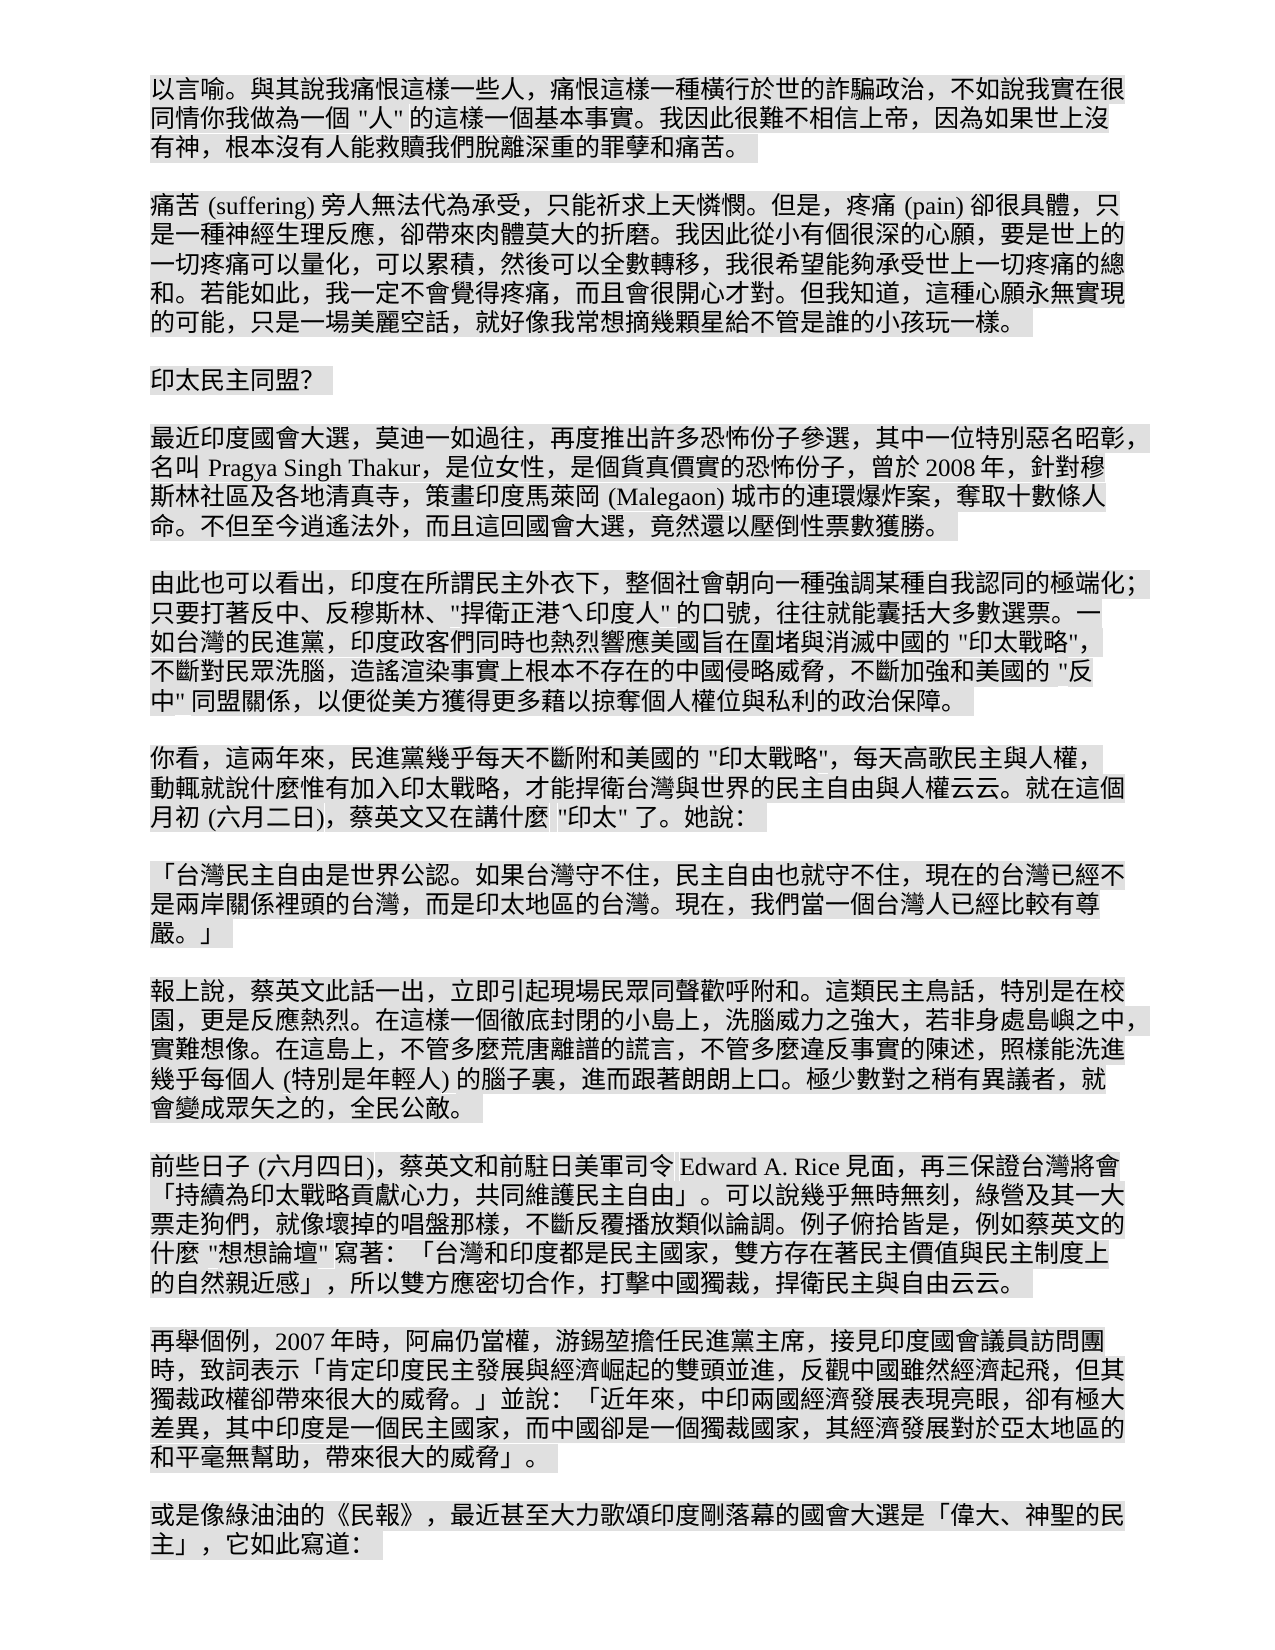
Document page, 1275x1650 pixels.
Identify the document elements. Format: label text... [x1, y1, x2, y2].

text 卡韓政變 (89)：印度大選啟示錄 陳真 2019. 06. 20. 一篇報導 底下是前天 (6月18日) 聯合報的新聞，標題是："民主失靈？世界最大民主國家逾4成國會議員是刑事犯"。報導指出： 「印度總理莫迪的人民黨，在近日的國會大選中獲得歷史性勝利，但同時也暴露出金錢、權力和政治人物操守問題對於這個世界最大民主國家的影響。據美聯社報導，本屆下議院議員中，43%面臨刑事訴訟，超過四分之一的議員涉及性侵、謀殺或謀殺未遂。 這些議員仍可就任，因為還沒被定罪。印度司法體系積壓了大約三千萬宗案件，審判過程經常拖延數十年。當涉案議員被問到涉及的官司時，總是宣稱遭政敵誣陷。 儘管莫迪2014年競選時誓言清除貪腐，但問題似乎愈來愈糟。從1960年代起，一些印度政治人物開始和黑道掛勾，取得資金和選票。黑道人物有樣學樣，乾脆自己投身政治。檢調官員在選戰期間起出大量賄選財物，總價值高達5億美元，包括1.2億美元的現金，是2014年查獲金額的3倍。 選舉花費愈來愈高，變相鼓勵財力雄厚的黑道人物投入政治。新德里的「媒體研究中心」統計，今年印度各政黨和候選人總共花費86.5億美元打選戰，比5年前高出一倍，一般人根本沒有從政的財力。 分析家表示，另一個貪腐的關鍵原因是印度政黨獲得資助的方式。印度政黨允許接受外國資金，任何公司都可以捐贈任意金額給任何政黨、個人或團體；公司還可以透過選舉債券匿名捐款。捐助者不需公開他們捐助哪個政黨，政黨也不用公開資金來源。」 看見台灣 從印度身上，你就能看見台灣。台灣的假民主真黑金體制及美帝殖民主義之可怕程度如果是1，那麼印度恐怕就是1000 (我們該因此感到慶幸嗎？)。程度雖不同，但本質同一。 一如台海兵戰風險，印度很可能會是中國日後一個具有挑釁實力的心腹大患。2005年，美國國家情報委員會 (National Intelligence Council) 出版一本 "型塑全球未來" (Mapping the Global Future: Report of the National Intelligence Council's 2020 Project) 的研究報告： https://amzn.to/2WSjSeW 這書開宗明義指出： Why India's Relations with the United States and China Will Shape the World in the Twenty-first Century? The likely emergence of China and India as new major global players—similar to the rise of Germany in the 19th century and America in the 20th century—will transform the geopolitical landscape, with impacts potentially as dramatic as those of the previous two centuries. (為何印度和中國與美國的關係將決定 21世紀的面貌？中、印兩國的崛起，成為全球政治新玩家--這很像德國與美國分別在十九世紀和二十世紀的崛起--終將改變地緣政治的風貌，一如前兩個世紀那般影響深遠且戲劇化。) 不過，這部份不是我現在要說的。我只是想說，台灣不會僅僅只是台灣，不會僅僅只是一個島嶼的現在與未來，而是一整個世界局勢的一部份，一個棋子。這棋子究竟能有多少自主作為，究竟如何趨吉避凶抑或放任豺狼橫行，也許將深深影響島嶼居民好幾代人的命運。 因為美國擺明衝著中國而來的 "重返亞洲" 與 "印太戰略"，我對印度向來十分關注，從而也略微有點了解，一直想寫些東西，但千言萬語寫不完，不知從何說起。當主流媒體近乎完全消音或扭曲某些事時，你若提起，哪怕只是提起一些基本事實與普通常識，人們聽在耳裏，也許就會像聽到什麼陰謀論或偏激言論或天方夜譚那樣不足採信。不過，事實就是事實。我所知道的，恐怕都還遠遠不及黑暗事實的千百分之一。 從莫迪說起 就從最近在印度國會大選中再度大獲全勝的印度總理莫迪 (Narendra Modi) 說起吧。莫迪出身 Rashtriya Swayamsevak Sangh (印度國民志願服務團)，簡稱 RSS，是一個鼓吹暴力的印度教準軍事極右組織，視穆斯林為敵，宣揚印度教民族主義，其成員從年幼起便訓練使用刀劍棍棒，灌輸仇視異教徒之思想，屢次發動針對穆斯林之流血衝突，旨在追求建立一個具有極端排它性的 "印度教的印度"，認為那才是 "正港ㄟ印度人" 。泰戈爾曾把這樣一種意識形態斥之為印度種種痛苦問題的 "根源"，指其傷害印度甚鉅。 莫迪一方面是RSS成員，其所屬的 "印度人民黨" (Bharatiya Janata Party，簡稱 BJP)，就是在 RSS 的支持下成立，兩者成員重疊，系出同源，沆瀣一氣，屬 RSS 的政治側翼，而 "世界印度教議會" (簡稱 VHP) 則屬 RSS 的宗教分支，裏頭的 Bajrang Dal (我不知道中文怎麼翻譯) 則是負責武裝攻擊的百萬青年軍。 當年暗殺甘地的兇手，就是 RSS 的成員，至今仍被該組織視為 "印度人的英雄"；種種親美反中、仇視穆斯林的基本論調與熱血沸騰，跟台灣十分相似，動不動就是 "咱勇敢ㄟ印度人"，強調什麼 "正港ㄟ印度人"，排斥所謂外來者。差別只是在於台灣仇中反華但不反穆斯林，也不搞大屠殺。 一如人權紀錄極端可怕的沙烏地阿拉伯是美國所領導的 "民主世界" 成員，印度亦然，它是美國反中的忠實盟友。因此，哪怕它如何瘋狂違反人權，如何姦殺擄掠，如何虐殺異己，如何大規模挑起宗教血腥衝突與仇恨，照樣還是民主世界發光發亮的所謂 "民主燈塔"。 對此你不覺得很離譜嗎？千百倍於中國的人權惡行，卻不為世人所知，而中國的一點雞毛蒜皮小事，比方說根本一點問題也沒有的逃犯條例，卻硬是被西方主流媒體給抹黑得好像什麼人人得而誅之的世界巨大恐怖罪行。 各位整天跟著吶喊自由民主的蠢血沸騰者，不妨把熱血降一下火，不妨先冷靜地細細思量並深入了解所謂民主國家、民主友人、民主世界以及所謂獨裁國家等等等，究竟是什麼樣的真實樣貌，然後再來熱血沸騰也不遲。 阿基米德有句名言說，"給我一個支點，我就能撐起一個地球"。我也有個名言：給我一個主流媒體，我保證能讓你隨時莫名其妙就熱血沸騰。 事實上，莫迪因為鼓吹暴力，屢屢挑起族群血腥衝突事件，許多國際人權機構呼籲將他繩之以法，過去曾遭美國禁止入境，禁令長達九年。可是，當他聲勢鵲起、選上總理後，這位曾經主導一場針對穆斯林的大屠殺、導致兩千多人死亡及十五萬人流離失所的恐怖份子，竟然一夕之間就不恐怖了，變成 "民主同盟" 了。 印度版二二八事件 話說2001年，莫迪擔任印度古吉拉特邦 (Gujarat) 的首長。這地方就是甘地的誕生地。隔年 (2002年) 的2月27日，當地一輛火車莫名起火燃燒，導致車上五十八名印度教徒死亡。至於火苗從何而來，始終缺乏證據。但是，莫迪所領導的地方政府卻一口咬定是穆斯林所為。案發隔天 (2月28日)，莫迪以首長身份帶頭上街抬棺送葬，下令明訂 228 為 "哀悼日"，旋即發動印度版的二二八事件，血洗穆斯林。 一如緬甸軍方之屠殺羅興亞人，莫迪所領導的古吉拉特邦政府及警察，不但不制止屠殺，反而提供暴民各項協助與情資，包括提供人員清單與地址，鼓動暴民血洗穆斯林家庭，甚至抓捕企圖逃走的穆斯林難民，把他們交到暴民手上，任其殺戮、強姦。 諸多證據指向一項疑慮：亦即這個暴民屠殺事件是否有可能籌畫已久，而非臨時起意？比方說，一些穆斯林商店事發前數周就已耳聞風聲，為了安全起見，早已更換招牌，避免被指認穆斯林身份，但依舊遭到暴民極其精準且迅速的洗劫、屠殺與強姦。 恐怖大屠殺持續長達數月之久。根據國際特赦組織和人權觀察組織的各種調查報告與新聞稿，共有兩千多人死亡，傷者無數，數萬個穆斯林家庭被燒毀，大約十五萬人失去家園。許多暴民就是 RSS、印度人民黨 (BJP) 或 "世界印度教議會" (VHP) 的成員。 事件至今已17年，除了零星幾位個案極其緩慢的司法樣板作業外，沒有任何兇手受到法律制裁。十年後 (2012年)，根據國際特赦組織的報告，仍有兩萬多名當年受害者棲居帳蓬，無家可歸，卻旋即遭到印度政府的驅離。 有一本書叫做 "IN SPITE OF THE GODS：THE STRANGE RISE OF MODERN INDIA"，作者叫 EDWARD LUCE，是美國 "金融時報" 的資深記者，於暴亂事件前後那幾年 (2001-2005) 派駐印度。這裏可以下載全書： https://bit.ly/2WTSrRK 書中有一章，簡略描述了屠殺經過。我約略轉述其中幾段 (158頁至160頁) 如下： "2002年，發生在古吉拉特邦的的高德拉（Godhra）暴亂屠殺，事實上直接延續1992年 (印度古城) 阿約提亞 (Ayodhya) 的清真寺被人民黨 (BJP) 所發動的暴民鏟平事件，至於2002年2月27日的高德拉火燒車事件，導致五十八名隸屬 VHP 的印度教徒之死亡，則是一個導火線。 這些印度教徒此行的任務之一，就是要求印度政府在被摧毀的清真寺土地上改建印度教寺廟。高德拉火車站附近有個人口眾多的穆斯林社區，許多居民就在火車站當小販或苦力以維持生計。他們表明，過去數周來經常遭到印度教徒的辱罵與挑釁。 印度政府對事件進行了調查，仍無法找到車廂著火原因。但是莫迪所領導的地方政府，卻在事件後逕自宣布228為哀悼日，並且在古吉拉特邦最大的城市街道上為死者送葬，公然煽動暴力，於是數千名印度教徒旋即包圍了城市中每個穆斯林社區，發動攻擊。 血腥證詞 暴亂殺戮方興未艾之際，莫迪發表談話，指稱這場暴亂屠殺只是一種「很自然」的反應，並引用牛頓第三定律說，「每一個力量，都會引起一個具有同等力道的反作用力」。這話無異鼓勵更多殺戮。問題是，莫迪所鼓動的所謂「反作用力」卻完全不成比例。在莫迪的鼓動下，一波波更加殘暴的血腥殺戮迅即在整個城邦蔓延開來，許多目擊者留下證詞，一些血腥場面也被電視鏡頭記錄下來。 其中，最令人髮指的是暴徒們傷害穆斯林婦女和兒童的方式。暴徒們往往聚眾輪姦婦女，事後便把煤油灌進婦女及兒童的喉嚨，用點燃的火柴引發烈火，數百人就站在一旁雀躍歡呼，欣賞這奇特且令人毛骨悚然的屠殺婦孺與小孩的方式。暴徒們以此虐殺方式，做為一種報復性的殺戮儀式。 暴徒們還會刻意把受害婦孺與小孩的男性家庭成員全數拖到火刑現場，逼迫他們親眼目睹妻子兒女的喉嚨被灌入媒油活活燒死的痛苦慘狀，然後接著再把這些男性也一一凌虐至死。 這一切暴行顯然早有預謀，因為暴亂者手上居然擁有平常人無法取得的官方選舉人名冊，藉以在混合社區裏頭迅速揪出穆斯林家庭。暴徒們同時也能準確無誤地找出穆斯林商鋪，儘管這些店家早有預警，早已改用印度教名字的店面招牌，卻依然難逃毒手。凡此種種，包括暴徒們屠殺的形式及超高效率，在在指明此一暴亂屠殺事件似乎早有預謀。 另一方面，警察在這場暴亂殺戮中所扮演的角色亦同樣令人震驚。他們對眼前發生的姦殺擄掠不但袖手旁觀，甚至還充當暴徒們的幫手，例如提供當地穆斯林家庭的住址，並且把企圖逃亡的穆斯林難民抓回來，交由暴徒處置。印度國內的人權團體及諸多國際人權組織都曾對此一事件開展大規模調查，充足的證據顯示，古吉拉特邦的警察收到上頭指示，不要阻止血腥暴力。 一位穆斯林婦女在一次司法調查中提出證詞，她說： 「暴徒們抓住我的丈夫，先是用劍往他頭上砍了兩下，然後把汽油澆在他的眼睛上，活活把他燒死。我的小姑則是被拖去剝光了衣服供人強姦，當時她的懷裏還抱著一個三月大的小嬰兒。強姦之後，暴徒們就把汽油澆在她身上，點火燒死，並且把嬰兒也丟入火堆中活活焚燒。 我的婆婆年邁無法爬樓梯，因此她和一個四歲的孫子就留在一樓。婆婆告訴他們說，儘管拿走所有的金錢和珠寶，求你們放過孩子。他們確實把錢財全拿走了，但仍然還是點火把孩子活活燒死。社區的少女們全被剝光了衣服，先是輪姦，然後也一一焚燒至死。警察就在現場觀看，他們全是暴徒的幫兇。」 以上只是許多人權組織所記錄的數百份目擊者證詞之一。事件中，警方卻不願接受受害者的報案，也不願為他們做筆錄。" 即便在如此殘暴的血腥事件後，莫迪依舊公開表示： 「穆斯林是我邦的外來者，同時也是我們的敵人以及社會潛在的恐怖份子。穆斯林如果想要在此過上一個和平安定的生活，就必須對印度文化俯首稱臣，並且應該平靜地接受你們的次等國民地位。而且，倘若膽敢再發生對印度教徒的攻擊事件，那麼，等待穆斯林的，將會是更加殘酷恐怖的報復。」 痛苦與疼痛 以上是 "IN SPITE OF THE GODS：THE STRANGE RISE OF MODERN INDIA" 這書裏頭的一小段資料記載。整個惡行泯滅人性，罄竹難書。每次想到這類事情，心裏的悲痛，難以言喻。與其說我痛恨這樣一些人，痛恨這樣一種橫行於世的詐騙政治，不如說我實在很同情你我做為一個 "人" 的這樣一個基本事實。我因此很難不相信上帝，因為如果世上沒有神，根本沒有人能救贖我們脫離深重的罪孽和痛苦。 痛苦 (suffering) 旁人無法代為承受，只能祈求上天憐憫。但是，疼痛 (pain) 卻很具體，只是一種神經生理反應，卻帶來肉體莫大的折磨。我因此從小有個很深的心願，要是世上的一切疼痛可以量化，可以累積，然後可以全數轉移，我很希望能夠承受世上一切疼痛的總和。若能如此，我一定不會覺得疼痛，而且會很開心才對。但我知道，這種心願永無實現的可能，只是一場美麗空話，就好像我常想摘幾顆星給不管是誰的小孩玩一樣。 印太民主同盟？ 最近印度國會大選，莫迪一如過往，再度推出許多恐怖份子參選，其中一位特別惡名昭彰，名叫 Pragya Singh Thakur，是位女性，是個貨真價實的恐怖份子，曾於2008年，針對穆斯林社區及各地清真寺，策畫印度馬萊岡 (Malegaon) 城市的連環爆炸案，奪取十數條人命。不但至今逍遙法外，而且這回國會大選，竟然還以壓倒性票數獲勝。 由此也可以看出，印度在所謂民主外衣下，整個社會朝向一種強調某種自我認同的極端化；只要打著反中、反穆斯林、"捍衛正港ㄟ印度人" 的口號，往往就能囊括大多數選票。一如台灣的民進黨，印度政客們同時也熱烈響應美國旨在圍堵與消滅中國的 "印太戰略"，不斷對民眾洗腦，造謠渲染事實上根本不存在的中國侵略威脅，不斷加強和美國的 "反中" 同盟關係，以便從美方獲得更多藉以掠奪個人權位與私利的政治保障。 你看，這兩年來，民進黨幾乎每天不斷附和美國的 "印太戰略"，每天高歌民主與人權，動輒就說什麼惟有加入印太戰略，才能捍衛台灣與世界的民主自由與人權云云。就在這個月初 (六月二日)，蔡英文又在講什麼 "印太" 了。她說： 「台灣民主自由是世界公認。如果台灣守不住，民主自由也就守不住，現在的台灣已經不是兩岸關係裡頭的台灣，而是印太地區的台灣。現在，我們當一個台灣人已經比較有尊嚴。」 報上說，蔡英文此話一出，立即引起現場民眾同聲歡呼附和。這類民主鳥話，特別是在校園，更是反應熱烈。在這樣一個徹底封閉的小島上，洗腦威力之強大，若非身處島嶼之中，實難想像。在這島上，不管多麼荒唐離譜的謊言，不管多麼違反事實的陳述，照樣能洗進幾乎每個人 (特別是年輕人) 的腦子裏，進而跟著朗朗上口。極少數對之稍有異議者，就會變成眾矢之的，全民公敵。 前些日子 (六月四日)，蔡英文和前駐日美軍司令Edward A. Rice見面，再三保證台灣將會「持續為印太戰略貢獻心力，共同維護民主自由」。可以說幾乎無時無刻，綠營及其一大票走狗們，就像壞掉的唱盤那樣，不斷反覆播放類似論調。例子俯拾皆是，例如蔡英文的什麼 "想想論壇" 寫著：「台灣和印度都是民主國家，雙方存在著民主價值與民主制度上的自然親近感」，所以雙方應密切合作，打擊中國獨裁，捍衛民主與自由云云。 再舉個例，2007年時，阿扁仍當權，游錫堃擔任民進黨主席，接見印度國會議員訪問團時，致詞表示「肯定印度民主發展與經濟崛起的雙頭並進，反觀中國雖然經濟起飛，但其獨裁政權卻帶來很大的威脅。」並說：「近年來，中印兩國經濟發展表現亮眼，卻有極大差異，其中印度是一個民主國家，而中國卻是一個獨裁國家，其經濟發展對於亞太地區的和平毫無幫助，帶來很大的威脅」。 或是像綠油油的《民報》，最近甚至大力歌頌印度剛落幕的國會大選是「偉大、神聖的民主」，它如此寫道： 「當今的獨裁中國政權，已經不只是禍害自己的國民而已，它正迅速地用其巨額金錢滲透、摧毀全世界的民主和經濟體制！獨裁政權的經濟越發達，越對自由世界構成威脅，只有像印度這種民主體制下的大國經濟發展，才能促使世界經濟的良性發展和競爭。印度人民用選舉來捍衛自己神聖的權利，其智慧遠超中國的御用文人們。僅僅這一點，就是偉大的印度，偉大的印度人民！絕對超過中國，超過中國人！」 我常納悶，這究竟是無知還是無恥？真的有人這麼無知嗎？還是無恥透了頂？並且以為大家全是腦殘或不識字？所以隨便他們胡扯瞎掰？ 你知道印度選舉是怎麼選的嗎？特別是莫迪的印度人民黨 (BJP)，更是惡行昭彰，暴力橫行；造謠抹黑及全面性的假新聞及做票那就不用說了，基本上就是一種槍口下的選舉：暴力私刑不斷，跺手跺腳、法外處決、綁架殺人，性侵婦孺，各種威脅恐嚇，罄竹難書。看你是要命還是要自主投票？稍有不慎，小命難保。至於買票賄選或期約賣官等等等，基本上就是一種選舉常態。 人民的一般生活更是無端困苦，財富全被政客與財團掠奪。舉個例，各位去過印度就知道，你必須隨時買瓶裝水或礦泉水喝，否則健康難保，因為水源太髒太可怕了。這也說明了為何印度的新生兒死亡率那麼高的主要原因之一，大多出於水源污染，致病而死。可是，你知道為什麼印度政府始終不改善飲水基本衛生安全嗎？因為礦泉水或瓶裝水公司往往由財團及政客掌控，藉以賺取暴利。 我其實很不想講這些，因為印度之為惡程度，遠遠超過這些 "小事" 幾百萬倍之可怕。 仇恨 在21世紀的今天，在大多數國家裏面，你很少會見到像印度這樣一種由政府所組織動員的大屠殺；政權背後的撐腰者就是美國。只要你仇中反華，看你要怎姦殺擄掠都沒關係，照樣是偉大的民主國家。反之，就是萬惡的獨裁政權。 一位印度專欄作家 S.K. Pande，曾寫了幾篇文章，說明莫迪和美國的關係之密切程度，猶如當年入侵伊拉克時英國首相布萊爾和美國總統布希之密切；只是這回的打擊對象不是伊拉克，而是中國。他並指出，整個印度政壇充斥著 CIA與美國各方勢力代理人，而這些人跟 RSS 的關係特別密切。 印度有一位專門研究 RSS、非常著名的學者 Desh Raj Goyal，年少時曾加入 RSS，更進一步指證歷歷說明印度這股主流勢力和 CIA千絲萬縷的關係。印度最高法院於2014年亦曾判決，BJP及其它政黨違法接受外國勢力的金援與賄賂，並特別指出 CIA 往往透過經援所謂學術研究、文化與宗教活動及各種志工營隊或企業等等活動，掩人耳目，藉以在它國境內從事洗腦與顛覆活動。 重點是，一般人知道以上這一切嗎？不但不知道，而且還真以為什麼捍衛民主自由，還真以為台灣好棒好偉大，加入這樣一個維護什麼民主自由的偉大陣營。 2017年的 8月15日，適逢印度獨立70周年。然而就在當時，印軍入侵中國邊界，雙方對峙長達數月之久。在某個廣場上，面對數萬群眾，莫迪提出一個口號叫做「打造新印度」。莫迪說，「新印度就是要反恐，並且要積極和美國等國家一起併肩作戰，打擊恐怖主義」。可是，印度最大的恐怖主義根源，不就是莫迪及其所屬的 RSS 和 BJP 長年所倡導的種種排它性思想嗎？ 莫迪還說，在「新印度」之中，貪污腐敗「將沒有容身之處」。這其實就跟吃銅吃鐵無所不貪的民進黨高喊清廉是一樣的意思。 莫迪的「新印度」，事實上就是我上面所描述的這樣一種由 RSS所主導的印度：仇中反華反穆斯林，貪污腐敗，泯滅人性，顛倒是非黑白，乃至兄弟血腥相殘。 大家要以為台灣不會走上那樣一種極端。各位不妨看看二戰時的烏克蘭和波蘭之內部族群血腥相殘 (強烈推薦 Wojciech Smarzowski 所導演的 Volhynia，台譯 "仇恨")，不妨看看科索沃，看看塞爾維亞，看看南斯拉夫，看看這一切被西方外來勢力所挑起的兄弟相殘之極端血腥以及極端令人訝異。帝國勢力入侵，刻意操弄族群對立，而仇恨居然可以這樣就被憑空大量製造出來，進而無限氾濫。 操弄高手與最終解決方案 莫迪表示，在自由的「新印度」裏頭，絕不容許打著「信仰」的旗號從事暴力活動。可是，這樣一種宗教極端主義的暴力行徑，恰恰是莫迪所專長。莫迪還說：「我們必須下定決心，在2022年之前實現印度『自由戰士』（指聖雄甘地）的夢想。」很可笑吧，在甘地的誕生地一手製造印度版228大屠殺的就是莫迪。 莫迪的政治同夥，同時也是 VHP 的總書記 Praveen Togadia，在談到莫迪所發動的這場針對穆斯林的大屠殺時，竟然如此說道：「穆斯林的暴力氾濫，那是因為我們的國家追隨甘地，縱容所致。因此，我們不再需要甘地。」上面提到的那位由莫迪提名、數年前曾製造連環爆炸案殺死十數條人命的恐怖份子 Pragya Singh Thakur，甚至還多次讚揚殺害甘地的兇手是「真正的愛國者」。 跟台灣一樣，這些政客也深獲印度年輕人喜歡，並且也有著一群太陽花式 "覺醒青年"，也是很喜歡砸銅像。砸誰的銅像呢？就是甘地；把甘地砍頭或毀容。為什麼？因為他們認為甘地不愛印度，是穆斯林的同路人，是印度教的叛徒。 你必須明白，這些政客雖然壞，但他們一點都不笨，他們全是政治操弄的高手，講的是一套，做的又是另一套，而且人前人後言行不一，一如台灣之人渣政客們，十分精於操弄。 有位印度導演叫做 Rakesh Sharma，拍了一部長達三個半小時的記錄片 "Final Solution" (最終解決方案)，詳實記錄與調查採訪莫迪在 2002 年所發動的那場大屠殺。"最終解決方案" 一詞取自納粹針對猶太人的種族滅絕計畫，導演藉以指稱類似莫迪所代表的那樣一種盛行於印度的主流勢力，排斥所謂異族或異己或外來者與後來者，並以自身認同為傲，一如納粹一般。 我沒看這片子，但我知道這位導演講了一些話，他說，諸多跡象與證據顯示，該場大屠殺是莫迪政府及其政黨所幕後策動；姦殺擄掠的背後，更有著這樣一種主流意識形態：亦即對自身認同充滿 "驕傲"，強調一種 "正宗" 或 "正港ㄟ" 、土生土長的印度人認同；不但宗教必須正港，文化、政治、地域與語言也必須正港，強調建立一種 "真正的" 印度本土政權，否則就是不愛印度，是印度之敵。 因此，對穆林與基督教等等 "後來者"、"外來者" 或 "侵入者" 乃至鄰近的中國充滿敵意，認為這些人事物都是 "最終" 必須 "解決" 的對象。在 "最終解決" 來到之前，這些有毒有害的人事物，都不應該跟正港的印度人享有同等資源與權利地位。例如，政府曾經集體驅逐數百名穆斯林學生，強迫他們轉學到偏遠地區，因為他們沒有資格跟正港的印度人享有同樣的教育資源或醫療資源。 導演還說，這些政客及其文化代言人極為擅於利用新聞事件加以政治操弄，騙取選票，更是廣獲年輕族群的熱烈支持。 結尾：特別為 half-witted 而寫 我這文章，算一算九千多字，花了我兩個夜診後極其疲憊的夜晚。頭腦昏沉，詞不達意，但我若不踩煞車，別說九千字，九萬字我都能一直寫下去。因為眼睛有事，現在寫東西特別吃力，但我能做的也就是這些了。 這跟韓國瑜有什麼關係嗎？當然有關係，但我當然不是為了他或僅僅為了一個選舉而寫，而是特別為了維根斯坦所說的那些 "half-witted" 而寫。"half-witted" 就是指一個人僅僅只有一半的智能，翻譯成大白話就是腦殘。腦殘者往往特別會以為自己很有自主判斷力，具有什麼獨立思考的能力。 今天晚餐時，學姊提到說有個國中生當面嗆罵韓國瑜。那學生說韓國瑜 "很可笑"，竟然想選總統，"只會向中央申請一些奇奇怪怪的經費 (指防治登革熱)"；這學生還烙英文說這樣只會傷害韓國瑜的什麼 "reputation"。我的天啊！不要拉我，我真的很想去撞牆。 我跟學姊說，大多數人其實只能被洗腦，所以良善的政權應該盡量把持洗腦的權柄與媒體，才能使人、使社會走上正途。至於所謂獨立思考的能力，我以前以為那是一種眾人都能培養的能力，但我現在不這麼想了。我認為那是天才的特徵，僅僅屬於極少數聰慧者。 至於一般人，你恐怕只能直接告訴他答案，然後再來教他怎麼演算出某個答案來，你很難期待每個人能夠培養出獨立思考能力。人們其實連思考都不會，更不用說什麼獨立思考了。 最近看到一個漫畫很好笑，上面寫著："千萬不要小看一大群白癡的威力。" 我因此為 half-witted 而寫，看看能不能幫忙填滿這一大群人另一半消失的腦子。 [150, 75, 1125, 1560]
